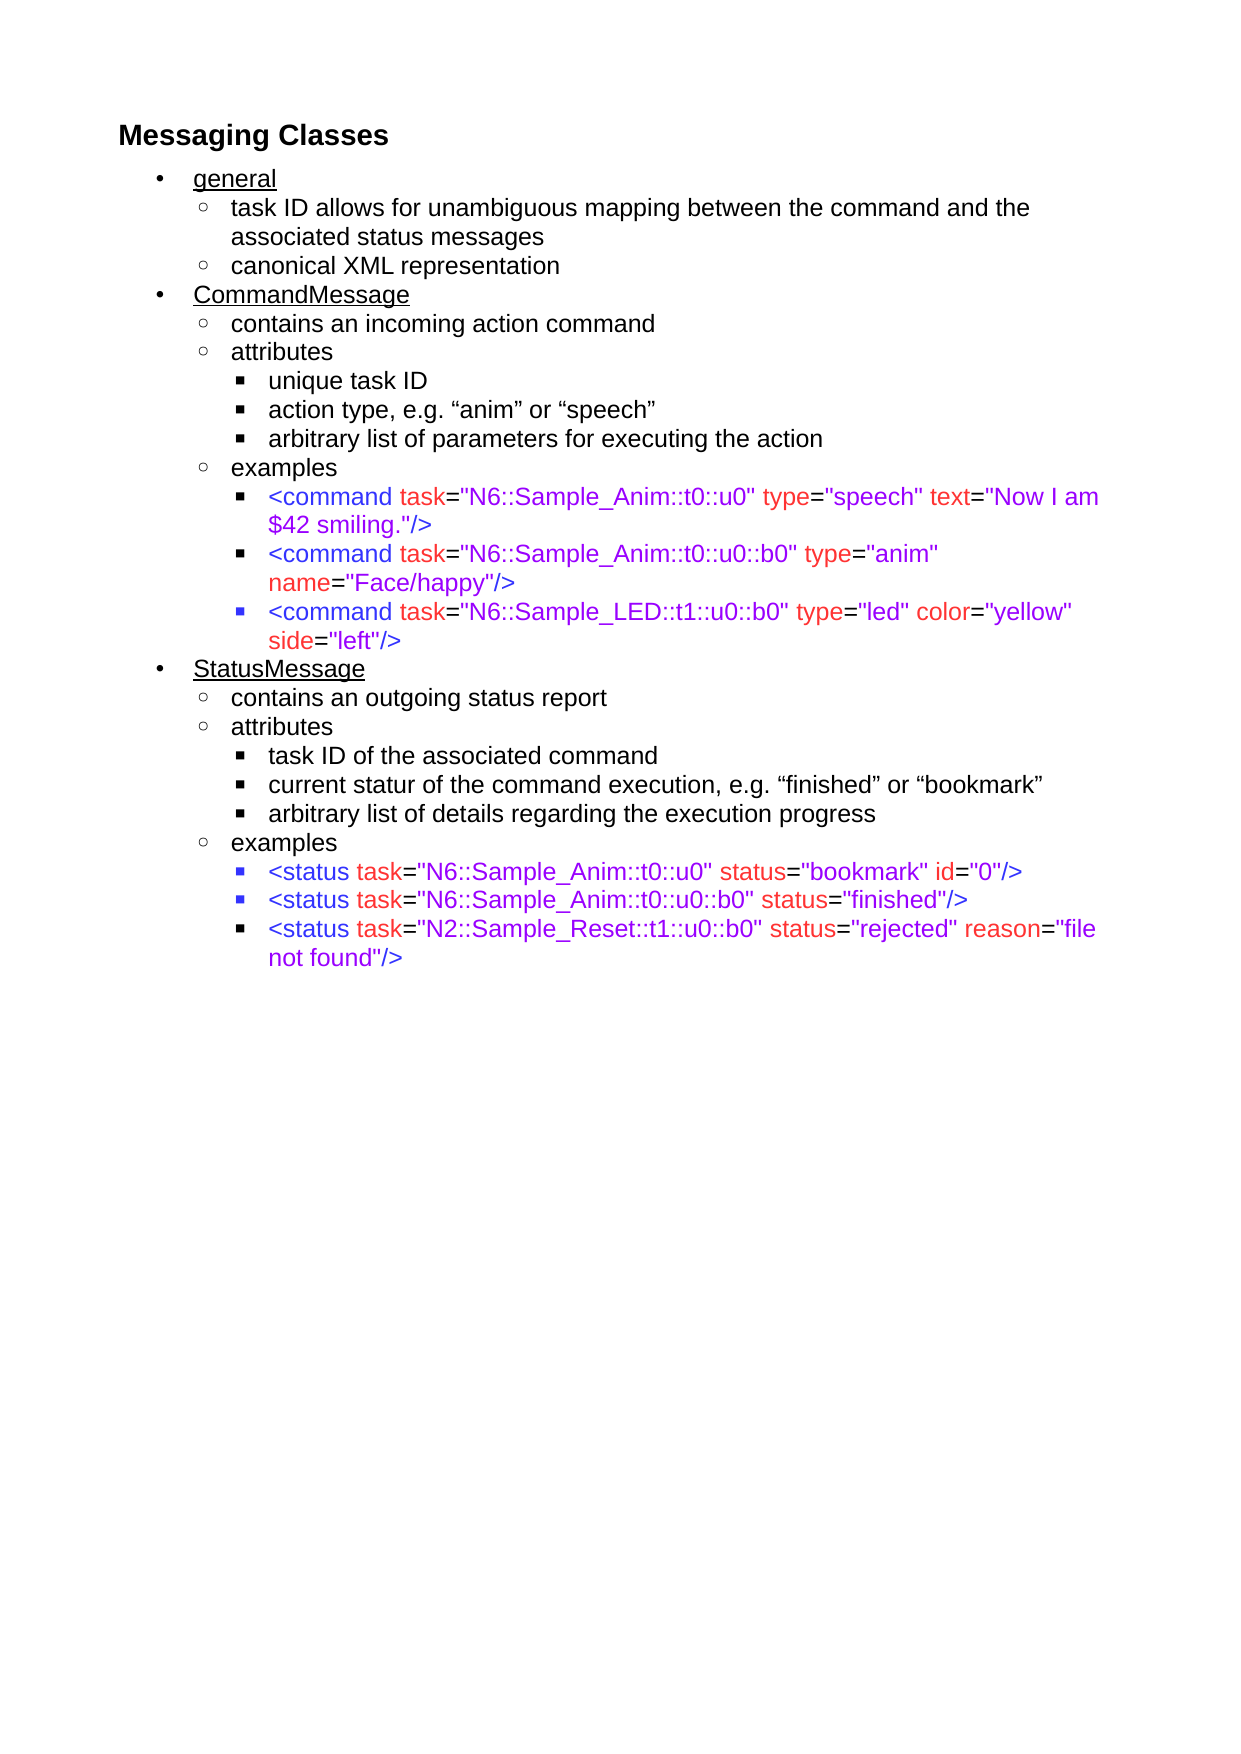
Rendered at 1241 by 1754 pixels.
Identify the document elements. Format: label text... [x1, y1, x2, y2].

list action type, e.g. “anim” or “speech” [231, 395, 1122, 424]
list contains an outgoing status report [193, 683, 1122, 712]
list contains an incoming action command [193, 308, 1122, 337]
list arbitrary list of parameters for executing the action [231, 424, 1122, 453]
list canonical XML representation [193, 251, 1122, 280]
list examples [193, 453, 1122, 482]
list <status task="N2::Sample_Reset::t1::u0::b0" status="rejected" reason="file not found"/> [231, 914, 1122, 972]
list StatusMessage [156, 654, 1122, 683]
list <status task="N6::Sample_Anim::t0::u0::b0" status="finished"/> [231, 885, 1122, 914]
list general [156, 164, 1122, 193]
list current statur of the command execution, e.g. “finished” or “bookmark” [231, 770, 1122, 799]
list examples [193, 828, 1122, 856]
list <command task="N6::Sample_Anim::t0::u0" type="speech" text="Now I am $42 smiling."/> [231, 482, 1122, 539]
list task ID allows for unambiguous mapping between the command and the associated status messages [193, 193, 1122, 251]
list unique task ID [231, 366, 1122, 395]
list CommandMessage [156, 280, 1122, 308]
list task ID of the associated command [231, 741, 1122, 770]
list arbitrary list of details regarding the execution progress [231, 799, 1122, 828]
subtitle Messaging Classes [118, 118, 1122, 152]
list attributes [193, 712, 1122, 741]
list <status task="N6::Sample_Anim::t0::u0" status="bookmark" id="0"/> [231, 856, 1122, 885]
list <command task="N6::Sample_Anim::t0::u0::b0" type="anim" name="Face/happy"/> [231, 539, 1122, 597]
list attributes [193, 337, 1122, 366]
list <command task="N6::Sample_LED::t1::u0::b0" type="led" color="yellow" side="left"/> [231, 597, 1122, 654]
